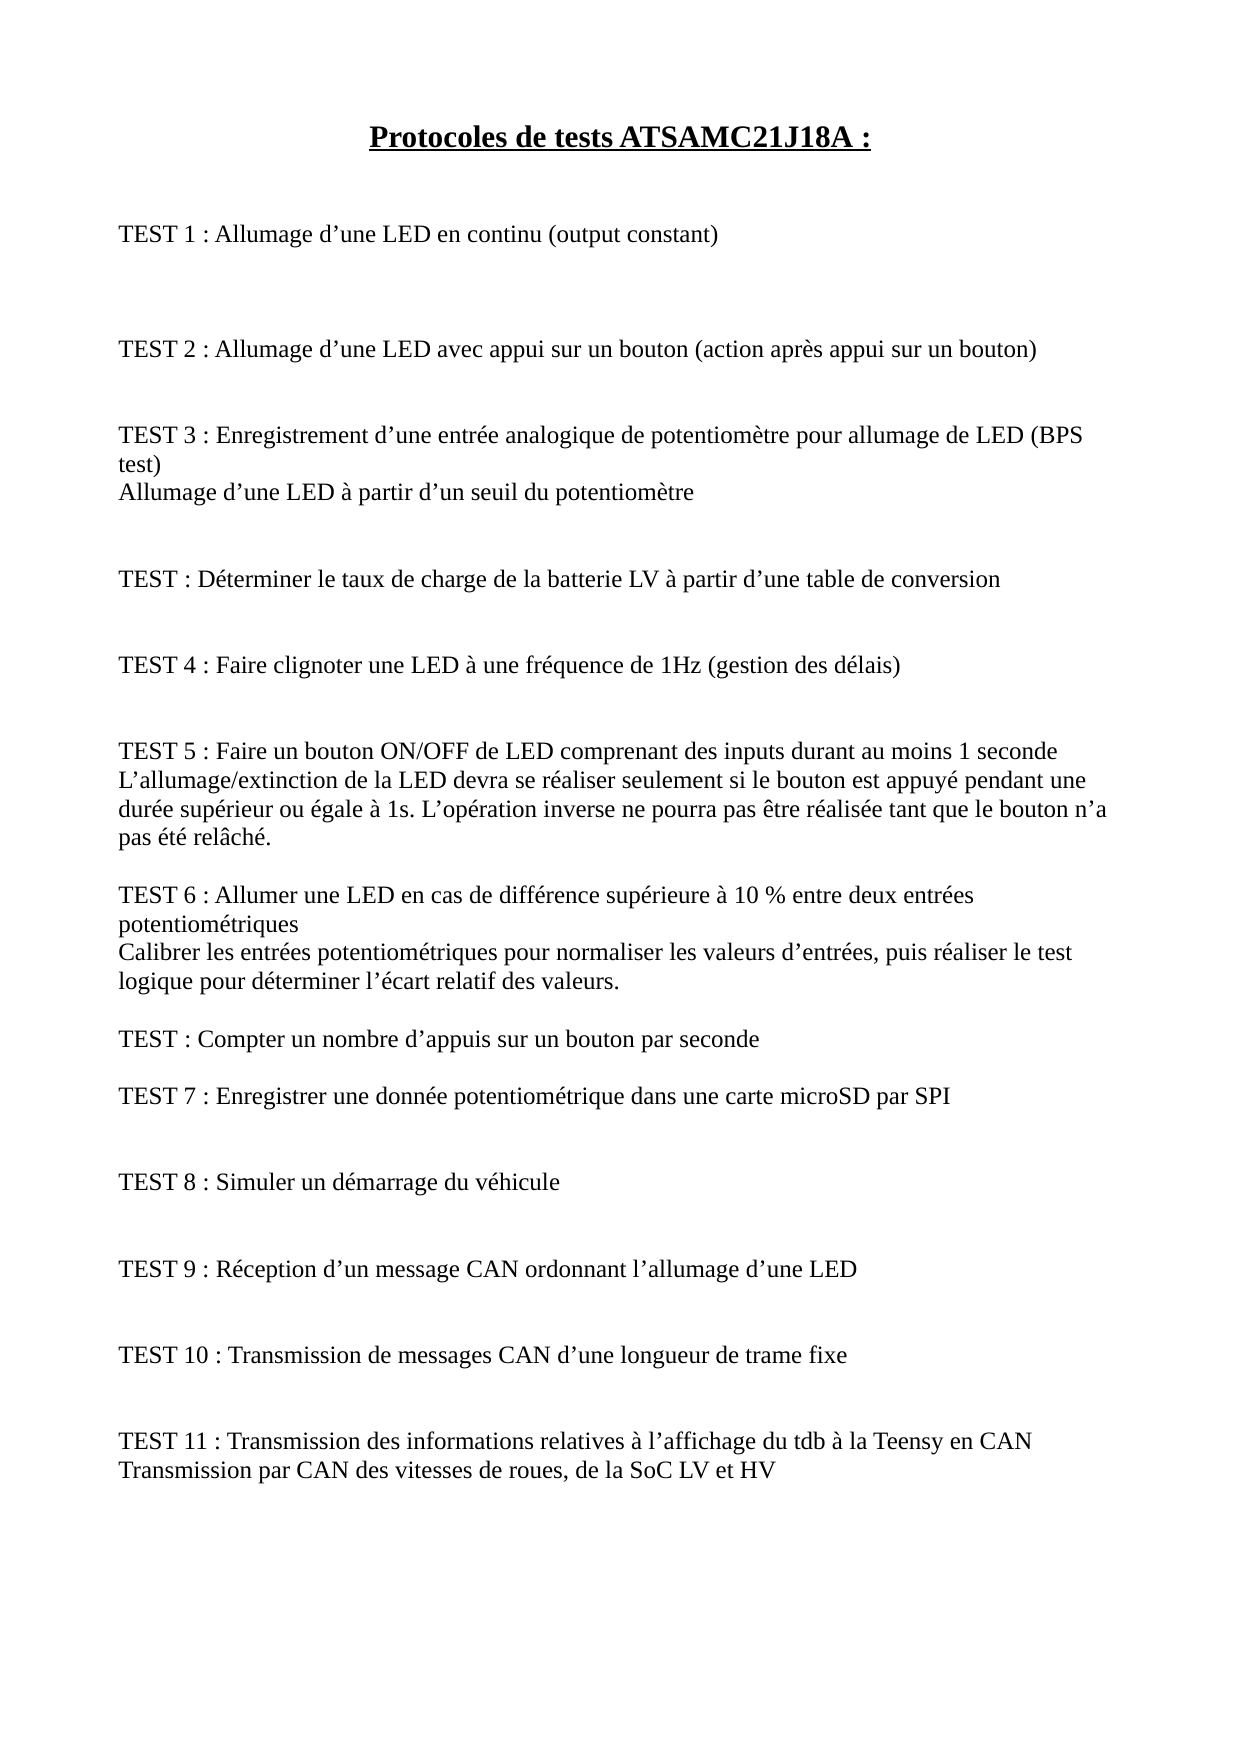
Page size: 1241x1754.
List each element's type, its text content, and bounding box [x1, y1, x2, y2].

text TEST 7 : Enregistrer une donnée potentiométrique dans une carte microSD par SPI [118, 1081, 1122, 1110]
text TEST 11 : Transmission des informations relatives à l’affichage du tdb à la Teensy en CAN [118, 1426, 1122, 1455]
text TEST 1 : Allumage d’une LED en continu (output constant) [118, 219, 1122, 247]
text TEST 8 : Simuler un démarrage du véhicule [118, 1167, 1122, 1196]
text Transmission par CAN des vitesses de roues, de la SoC LV et HV [118, 1455, 1122, 1484]
text L’allumage/extinction de la LED devra se réaliser seulement si le bouton est appuyé pendant une durée supérieur ou égale à 1s. L’opération inverse ne pourra pas être réalisée tant que le bouton n’a pas été relâché. [118, 765, 1122, 851]
text TEST 5 : Faire un bouton ON/OFF de LED comprenant des inputs durant au moins 1 seconde [118, 736, 1122, 765]
text TEST 2 : Allumage d’une LED avec appui sur un bouton (action après appui sur un bouton) [118, 334, 1122, 362]
text TEST 4 : Faire clignoter une LED à une fréquence de 1Hz (gestion des délais) [118, 650, 1122, 679]
text TEST 10 : Transmission de messages CAN d’une longueur de trame fixe [118, 1340, 1122, 1369]
text Allumage d’une LED à partir d’un seuil du potentiomètre [118, 477, 1122, 506]
text Calibrer les entrées potentiométriques pour normaliser les valeurs d’entrées, puis réaliser le test logique pour déterminer l’écart relatif des valeurs. [118, 937, 1122, 995]
text TEST : Compter un nombre d’appuis sur un bouton par seconde [118, 1024, 1122, 1052]
text TEST 6 : Allumer une LED en cas de différence supérieure à 10 % entre deux entrées potentiométriques [118, 880, 1122, 937]
text TEST 9 : Réception d’un message CAN ordonnant l’allumage d’une LED [118, 1254, 1122, 1282]
text TEST : Déterminer le taux de charge de la batterie LV à partir d’une table de conversion [118, 564, 1122, 592]
text Protocoles de tests ATSAMC21J18A : [118, 118, 1122, 154]
text TEST 3 : Enregistrement d’une entrée analogique de potentiomètre pour allumage de LED (BPS test) [118, 420, 1122, 477]
